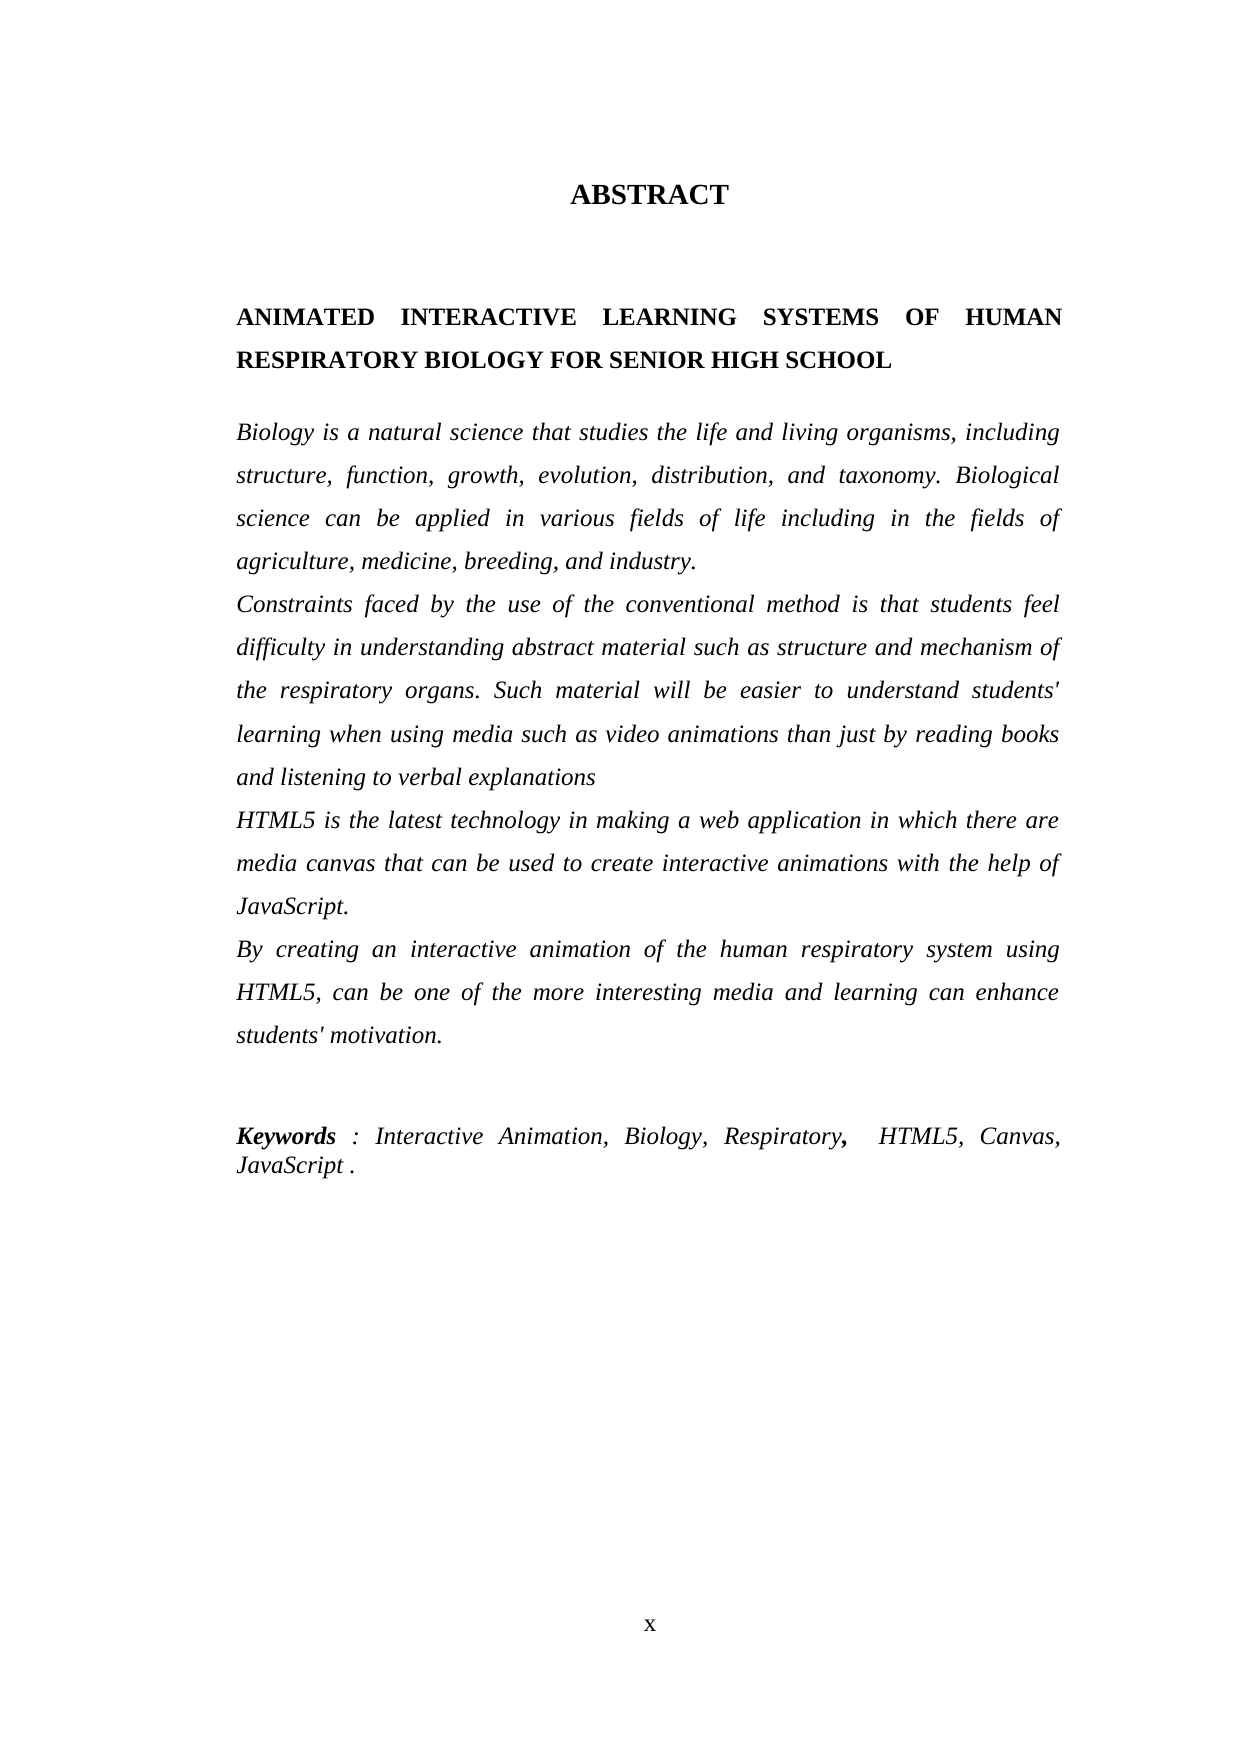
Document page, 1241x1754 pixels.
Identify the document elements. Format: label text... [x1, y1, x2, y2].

text Keywords : Interactive Animation, Biology, Respiratory, HTML5, Canvas, JavaScript . [236, 1121, 1063, 1179]
text HTML5 is the latest technology in making a web application in which there are media canvas that can be used to create interactive animations with the help of JavaScript. [236, 805, 1063, 920]
text Biology is a natural science that studies the life and living organisms, including structure, function, growth, evolution, distribution, and taxonomy. Biological science can be applied in various fields of life including in the fields of agriculture, medicine, breeding, and industry. [236, 417, 1063, 575]
subtitle ABSTRACT [236, 177, 1063, 211]
text By creating an interactive animation of the human respiratory system using HTML5, can be one of the more interesting media and learning can enhance students' motivation. [236, 934, 1063, 1049]
text Constraints faced by the use of the conventional method is that students feel difficulty in understanding abstract material such as structure and mechanism of the respiratory organs. Such material will be easier to understand students' learning when using media such as video animations than just by reading books and listening to verbal explanations [236, 589, 1063, 791]
text ANIMATED INTERACTIVE LEARNING SYSTEMS OF HUMAN RESPIRATORY BIOLOGY FOR SENIOR HIGH SCHOOL [236, 302, 1063, 374]
